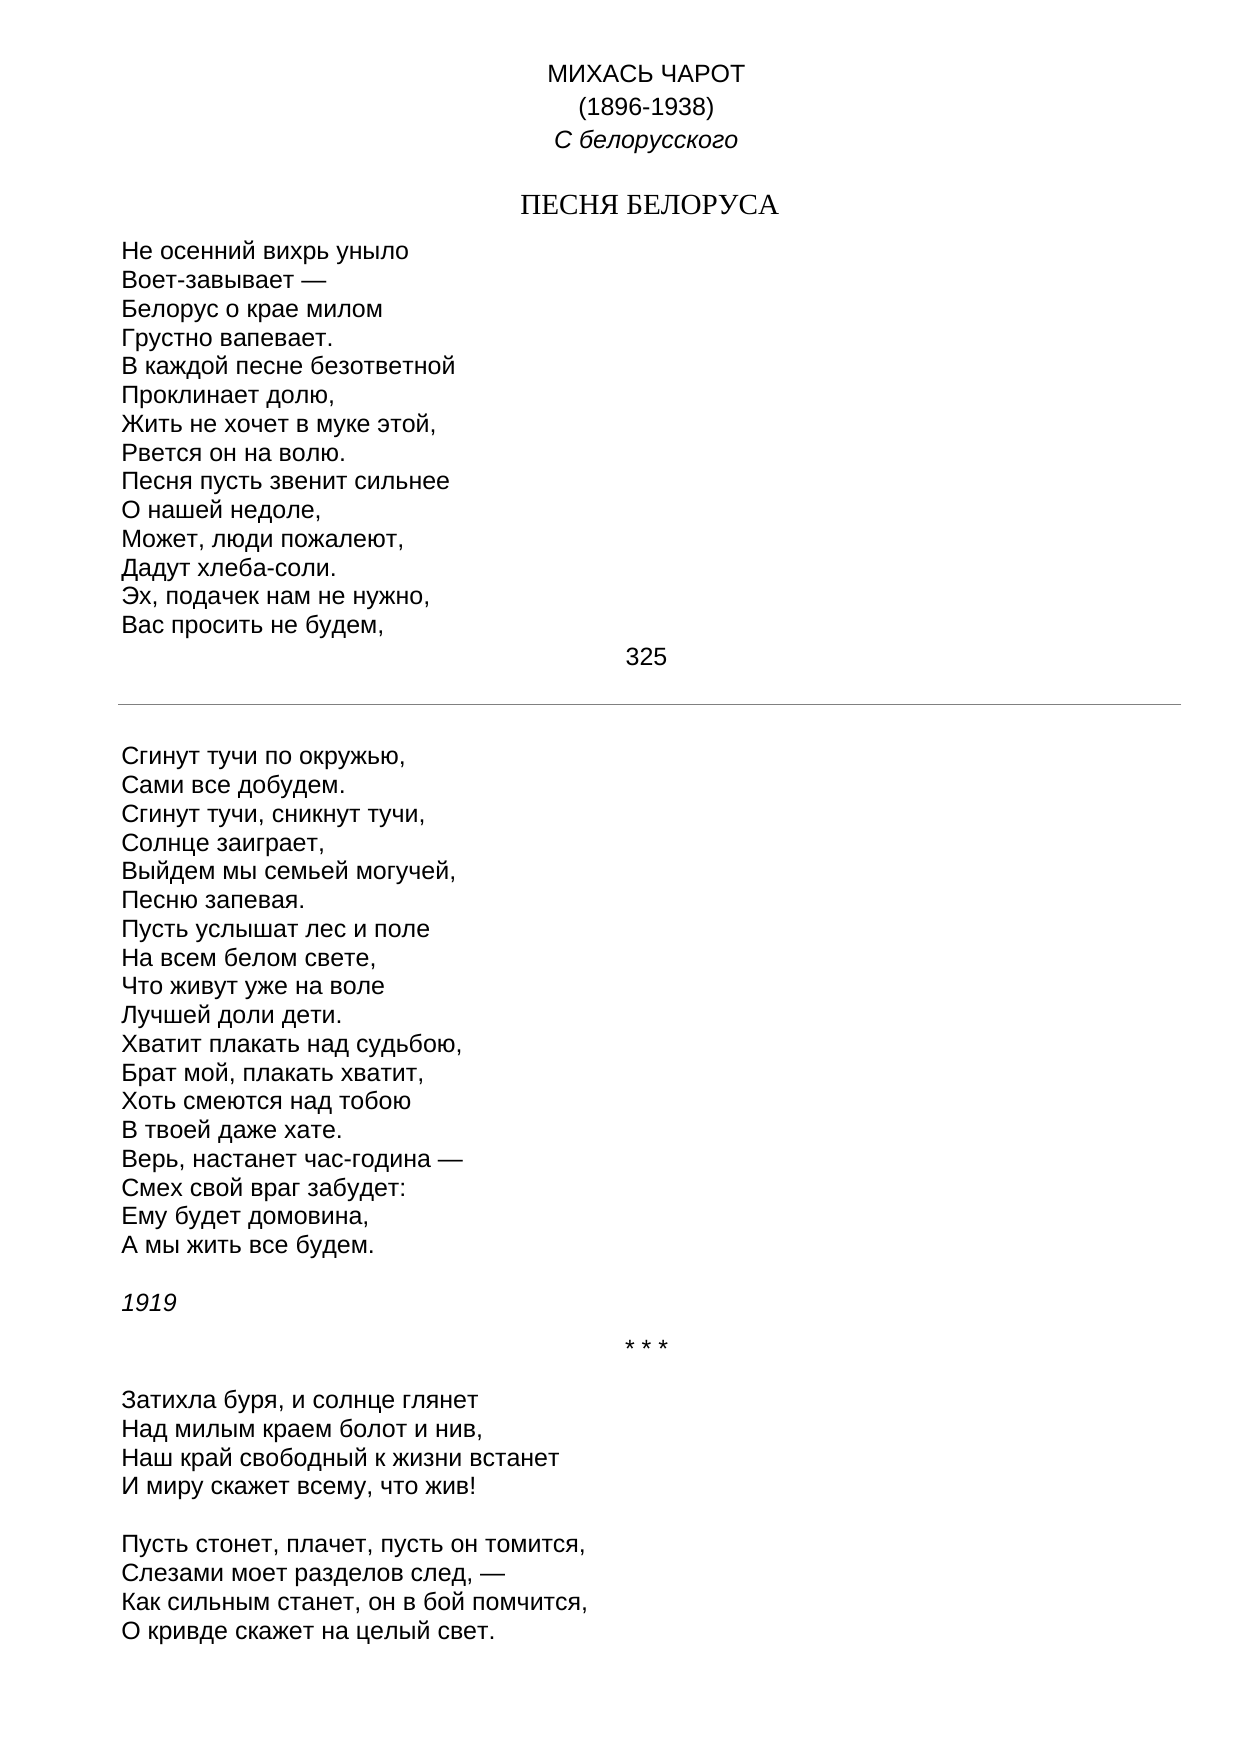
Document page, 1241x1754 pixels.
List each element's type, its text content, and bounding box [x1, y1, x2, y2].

table_header Сгинут тучи по окружью, Сами все добудем. Сгинут тучи, сникнут тучи, Солнце заиграет, Выйдем мы семьей могучей, Песню запевая. Пусть услышат лес и поле На всем белом свете, Что живут уже на воле Лучшей доли дети. Хватит плакать над судьбою, Брат мой, плакать хватит, Хоть смеются над тобою В твоей даже хате. Верь, настанет час-година — Смех свой враг забудет: Ему будет домовина, А мы жить все будем. 1919 [118, 738, 488, 1334]
table_header Не осенний вихрь уныло Воет-завывает — Белорус о крае милом Грустно вапевает. В каждой песне безответной Проклинает долю, Жить не хочет в муке этой, Рвется он на волю. Песня пусть звенит сильнее О нашей недоле, Может, люди пожалеют, Дадут хлеба-соли. Эх, подачек нам не нужно, Вас просить не будем, [118, 233, 482, 642]
subtitle ПЕСНЯ БЕЛОРУСА [118, 187, 1181, 221]
table_header Затихла буря, и солнце глянет Над милым краем болот и нив, Наш край свободный к жизни встанет И миру скажет всему, что жив! Пусть стонет, плачет, пусть он томится, Слезами моет разделов след, — Как сильным станет, он в бой помчится, О кривде скажет на целый свет. [118, 1382, 607, 1677]
text 325 [118, 642, 1181, 670]
text * * * [118, 1334, 1181, 1363]
text МИХАСЬ ЧАРОТ (1896-1938) С белорусского [118, 59, 1181, 154]
